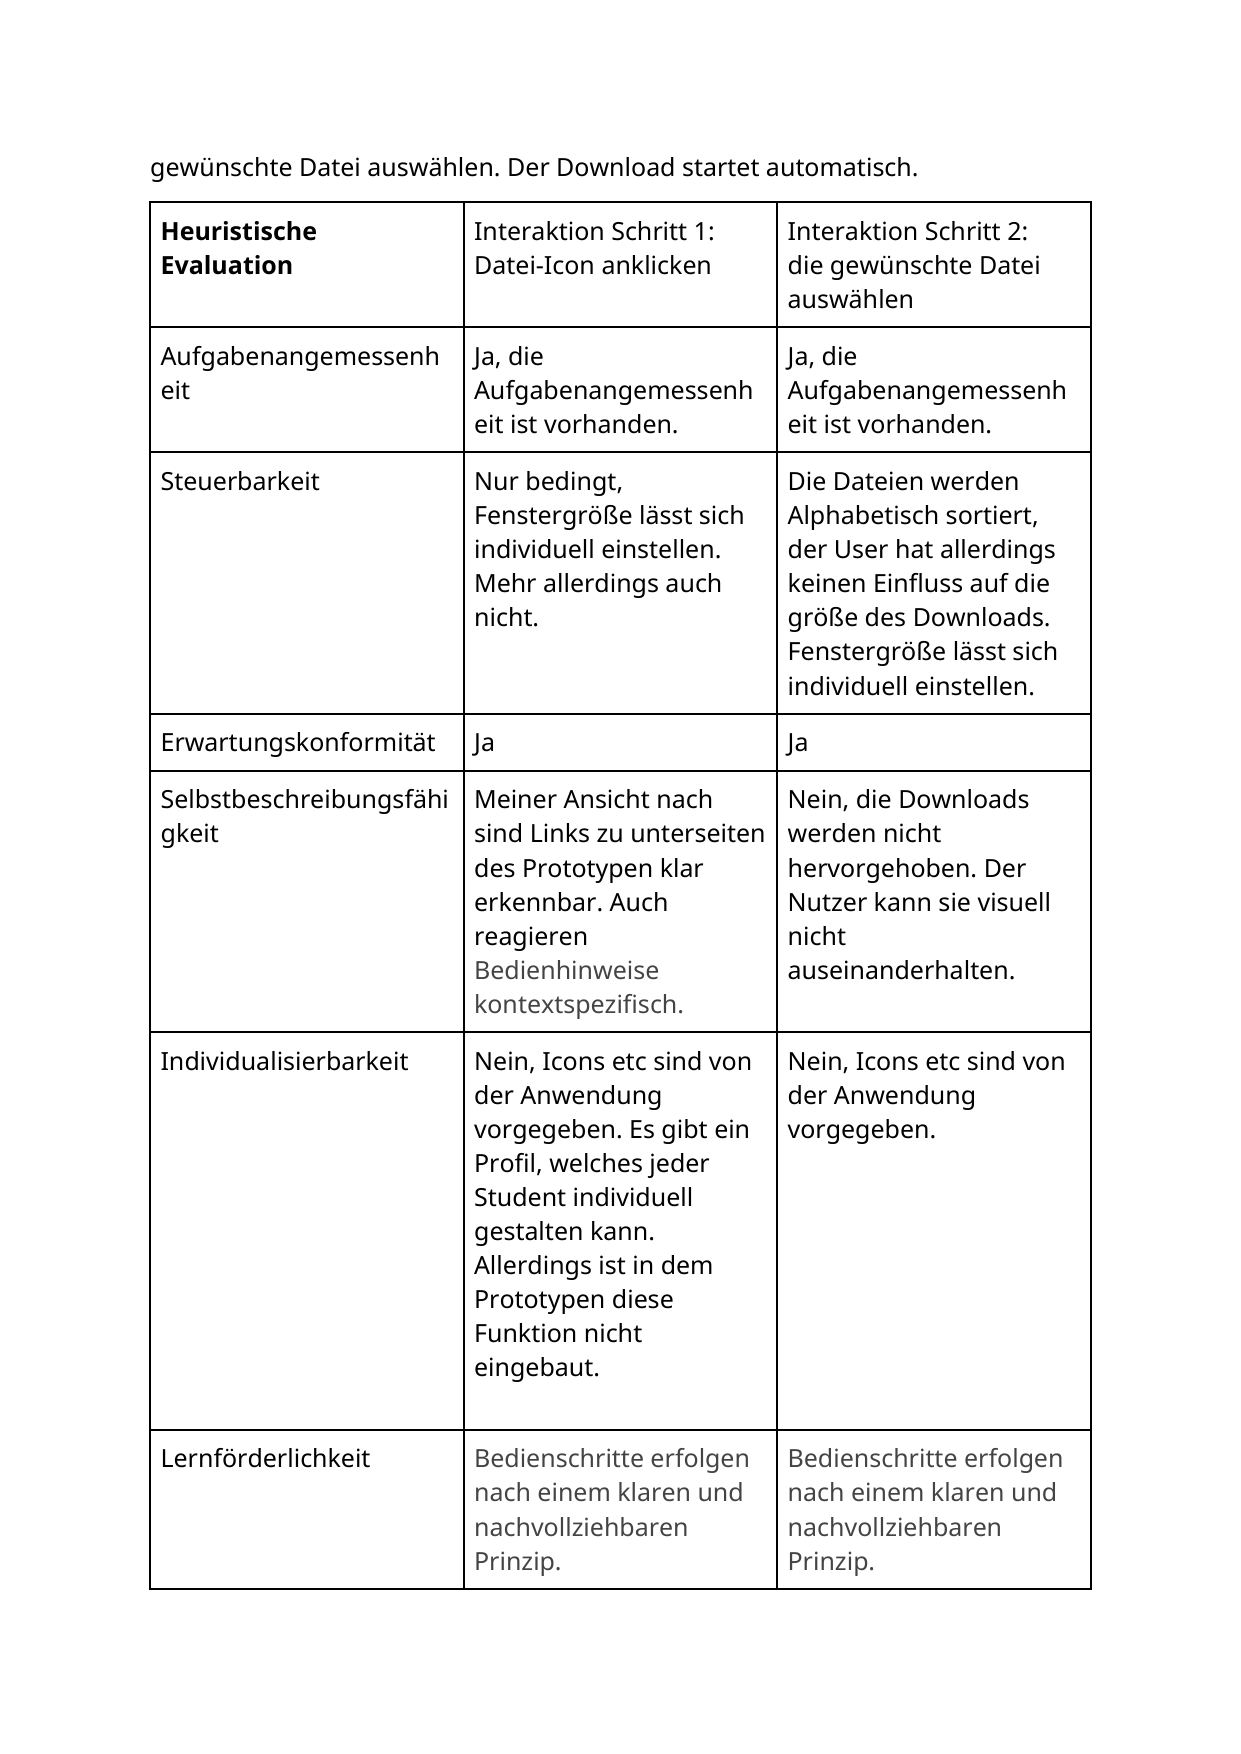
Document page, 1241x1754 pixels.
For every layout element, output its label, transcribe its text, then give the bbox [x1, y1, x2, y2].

table_header Heuristische Evaluation [151, 203, 463, 326]
table_cell Meiner Ansicht nach sind Links zu unterseiten des Prototypen klar erkennbar. Auch reagieren Bedienhinweise kontextspezifisch. [465, 772, 776, 1031]
table_cell Individualisierbarkeit [151, 1033, 463, 1428]
text gewünschte Datei auswählen. Der Download startet automatisch. [150, 150, 1090, 184]
table_cell Ja, die Aufgabenangemessenheit ist vorhanden. [465, 328, 776, 451]
table_cell Ja, die Aufgabenangemessenheit ist vorhanden. [778, 328, 1090, 451]
table_cell Nur bedingt, Fenstergröße lässt sich individuell einstellen. Mehr allerdings auch nicht. [465, 453, 776, 713]
table_cell Selbstbeschreibungsfähigkeit [151, 772, 463, 1031]
table_cell Bedienschritte erfolgen nach einem klaren und nachvollziehbaren Prinzip. [778, 1431, 1090, 1588]
table_header Interaktion Schritt 2: die gewünschte Datei auswählen [778, 203, 1090, 326]
table_cell Nein, Icons etc sind von der Anwendung vorgegeben. [778, 1033, 1090, 1428]
table_cell Ja [778, 715, 1090, 769]
table_cell Ja [465, 715, 776, 769]
table_cell Aufgabenangemessenheit [151, 328, 463, 451]
table_header Interaktion Schritt 1: Datei-Icon anklicken [465, 203, 776, 326]
table_cell Nein, Icons etc sind von der Anwendung vorgegeben. Es gibt ein Profil, welches jeder Student individuell gestalten kann. Allerdings ist in dem Prototypen diese Funktion nicht eingebaut. [465, 1033, 776, 1428]
table_cell Die Dateien werden Alphabetisch sortiert, der User hat allerdings keinen Einfluss auf die größe des Downloads. Fenstergröße lässt sich individuell einstellen. [778, 453, 1090, 713]
table_cell Erwartungskonformität [151, 715, 463, 769]
table_cell Lernförderlichkeit [151, 1431, 463, 1588]
table_cell Bedienschritte erfolgen nach einem klaren und nachvollziehbaren Prinzip. [465, 1431, 776, 1588]
table_cell Steuerbarkeit [151, 453, 463, 713]
table_cell Nein, die Downloads werden nicht hervorgehoben. Der Nutzer kann sie visuell nicht auseinanderhalten. [778, 772, 1090, 1031]
